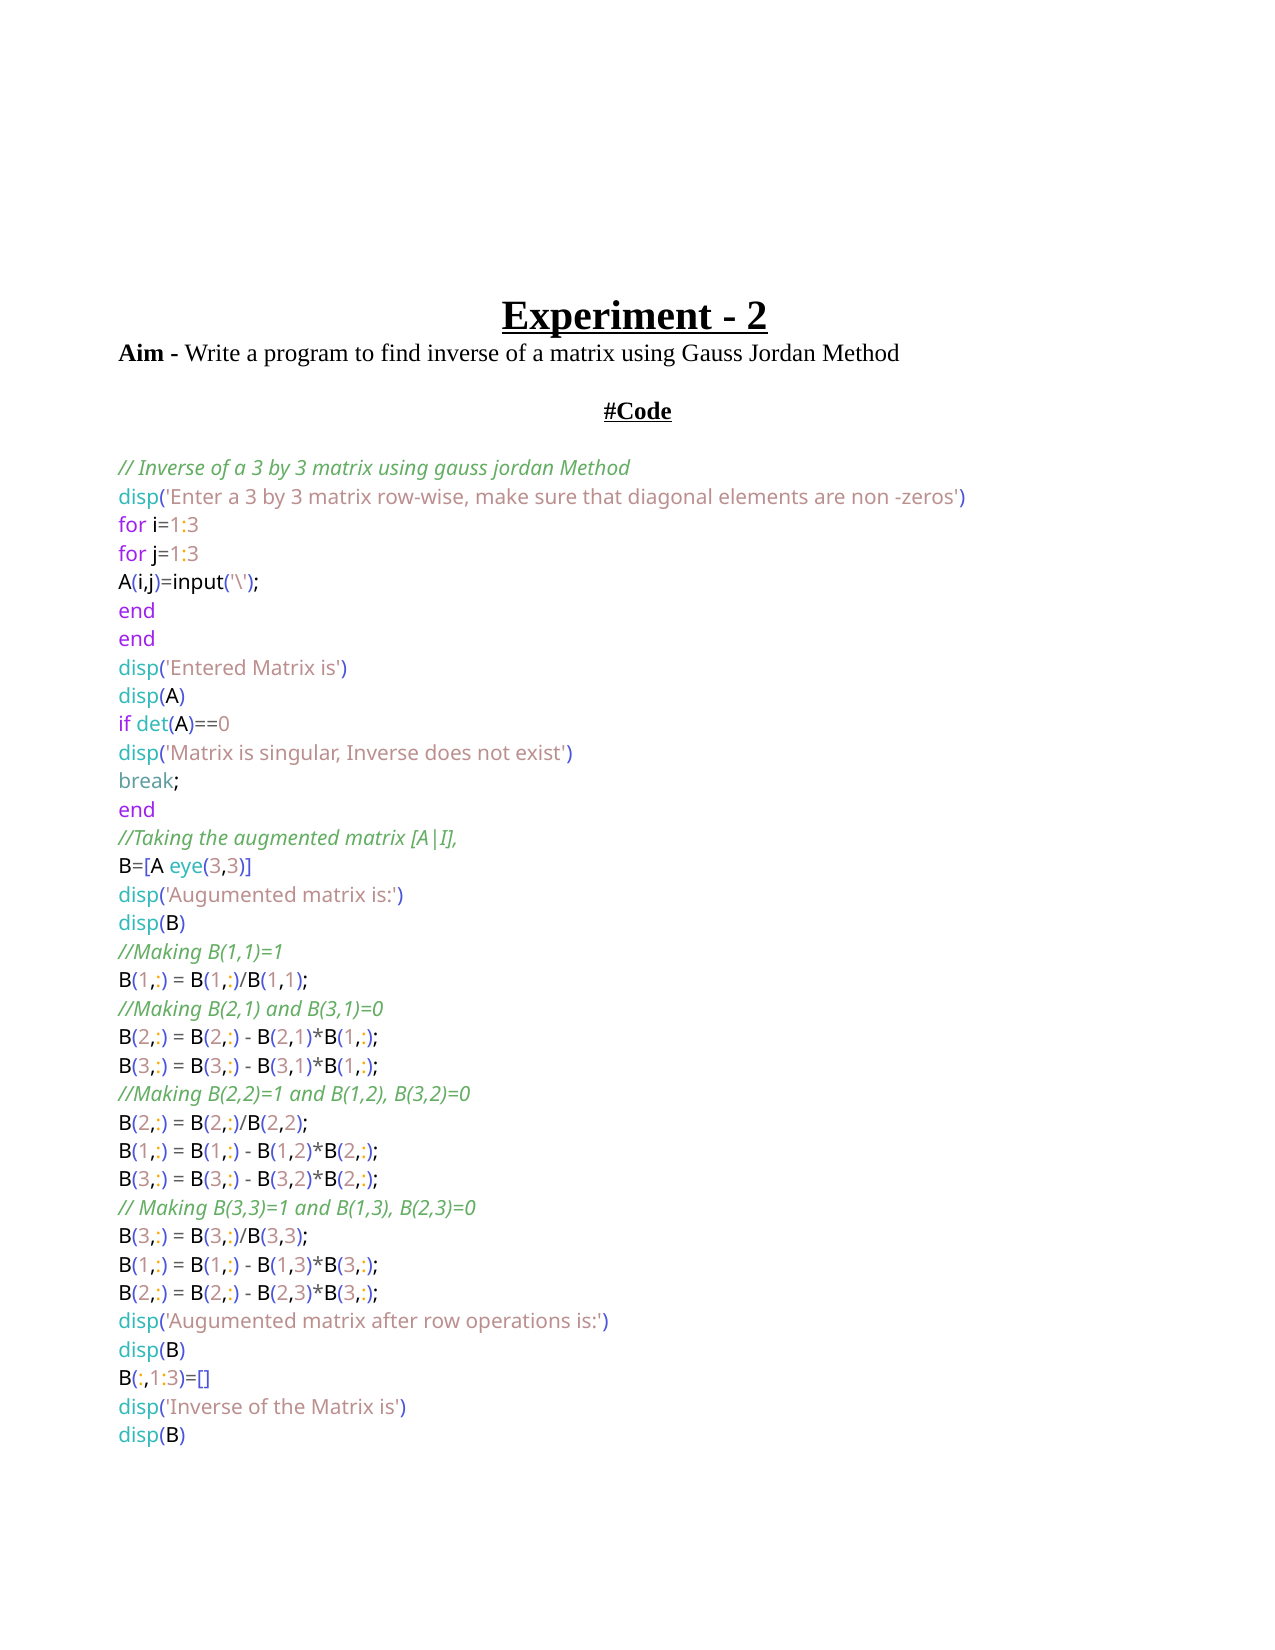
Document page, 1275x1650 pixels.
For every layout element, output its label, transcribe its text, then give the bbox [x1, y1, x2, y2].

text disp('Matrix is singular, Inverse does not exist') [118, 738, 1157, 766]
text Aim - Write a program to find inverse of a matrix using Gauss Jordan Method [118, 338, 1157, 367]
text B=[A eye(3,3)] [118, 852, 1157, 880]
text // Making B(3,3)=1 and B(1,3), B(2,3)=0 [118, 1193, 1157, 1221]
text //Making B(2,2)=1 and B(1,2), B(3,2)=0 [118, 1079, 1157, 1108]
text B(:,1:3)=[] [118, 1363, 1157, 1392]
text end [118, 795, 1157, 823]
text // Inverse of a 3 by 3 matrix using gauss jordan Method [118, 453, 1157, 482]
text disp('Entered Matrix is') [118, 653, 1157, 681]
text B(2,:) = B(2,:)/B(2,2); [118, 1108, 1157, 1136]
text B(1,:) = B(1,:) - B(1,2)*B(2,:); [118, 1136, 1157, 1164]
text end [118, 624, 1157, 653]
text disp('Augumented matrix after row operations is:') [118, 1307, 1157, 1335]
text disp(B) [118, 908, 1157, 937]
text Experiment - 2 [118, 291, 1157, 338]
text for j=1:3 [118, 539, 1157, 567]
text //Taking the augmented matrix [A|I], [118, 823, 1157, 852]
text for i=1:3 [118, 510, 1157, 539]
text if det(A)==0 [118, 709, 1157, 738]
text break; [118, 766, 1157, 795]
text //Making B(1,1)=1 [118, 937, 1157, 965]
text B(3,:) = B(3,:)/B(3,3); [118, 1221, 1157, 1250]
text disp(B) [118, 1335, 1157, 1363]
text disp('Enter a 3 by 3 matrix row-wise, make sure that diagonal elements are non -zeros') [118, 482, 1157, 510]
text B(2,:) = B(2,:) - B(2,1)*B(1,:); [118, 1022, 1157, 1051]
text B(1,:) = B(1,:)/B(1,1); [118, 965, 1157, 994]
text #Code [118, 396, 1157, 425]
text end [118, 596, 1157, 624]
text disp(A) [118, 681, 1157, 709]
text disp('Augumented matrix is:') [118, 880, 1157, 908]
text A(i,j)=input('\'); [118, 567, 1157, 596]
text B(3,:) = B(3,:) - B(3,2)*B(2,:); [118, 1164, 1157, 1193]
text disp(B) [118, 1420, 1157, 1449]
text disp('Inverse of the Matrix is') [118, 1392, 1157, 1420]
text //Making B(2,1) and B(3,1)=0 [118, 994, 1157, 1022]
text B(1,:) = B(1,:) - B(1,3)*B(3,:); [118, 1250, 1157, 1278]
text B(2,:) = B(2,:) - B(2,3)*B(3,:); [118, 1278, 1157, 1307]
text B(3,:) = B(3,:) - B(3,1)*B(1,:); [118, 1051, 1157, 1079]
